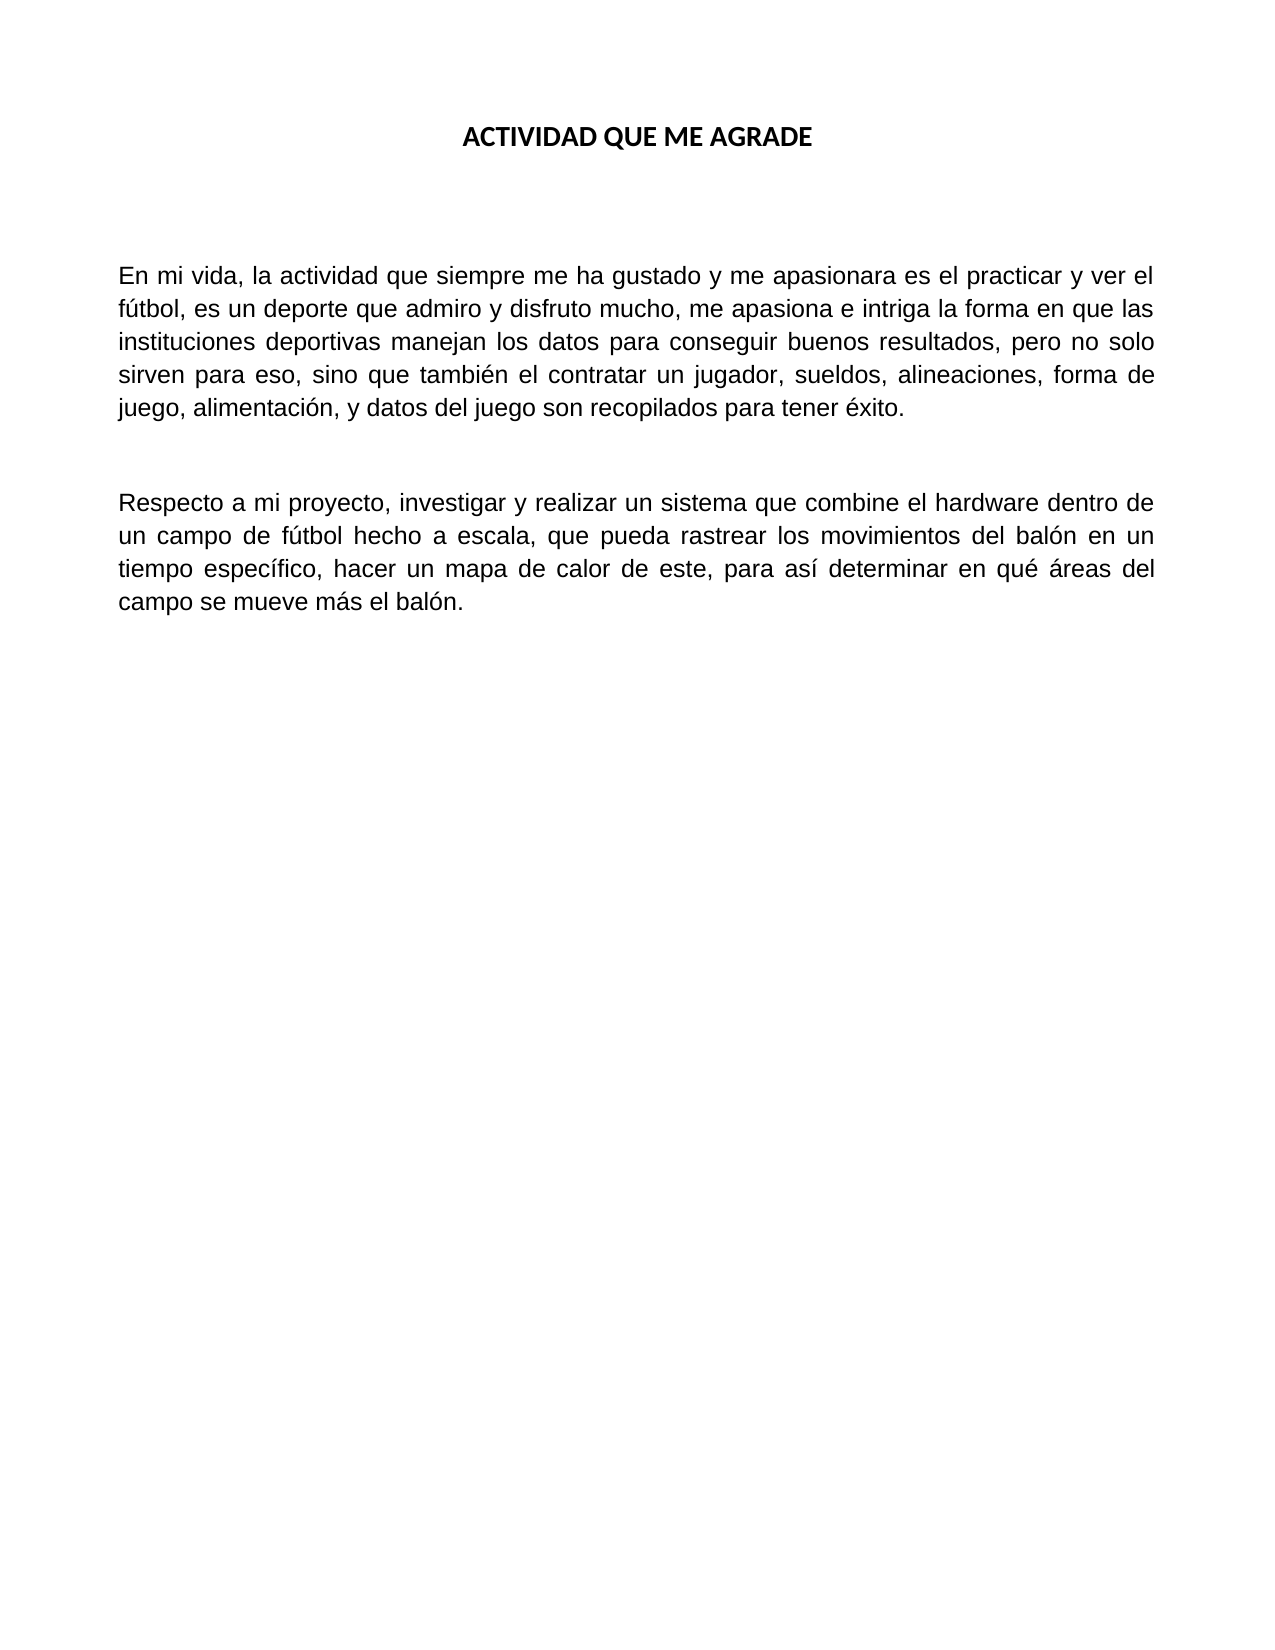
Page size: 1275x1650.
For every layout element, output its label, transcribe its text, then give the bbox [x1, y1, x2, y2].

text Respecto a mi proyecto, investigar y realizar un sistema que combine el hardware dentro de un campo de fútbol hecho a escala, que pueda rastrear los movimientos del balón en un tiempo específico, hacer un mapa de calor de este, para así determinar en qué áreas del campo se mueve más el balón. [118, 488, 1157, 616]
text ACTIVIDAD QUE ME AGRADE [118, 118, 1157, 154]
text En mi vida, la actividad que siempre me ha gustado y me apasionara es el practicar y ver el fútbol, es un deporte que admiro y disfruto mucho, me apasiona e intriga la forma en que las instituciones deportivas manejan los datos para conseguir buenos resultados, pero no solo sirven para eso, sino que también el contratar un jugador, sueldos, alineaciones, forma de juego, alimentación, y datos del juego son recopilados para tener éxito. [118, 261, 1157, 421]
